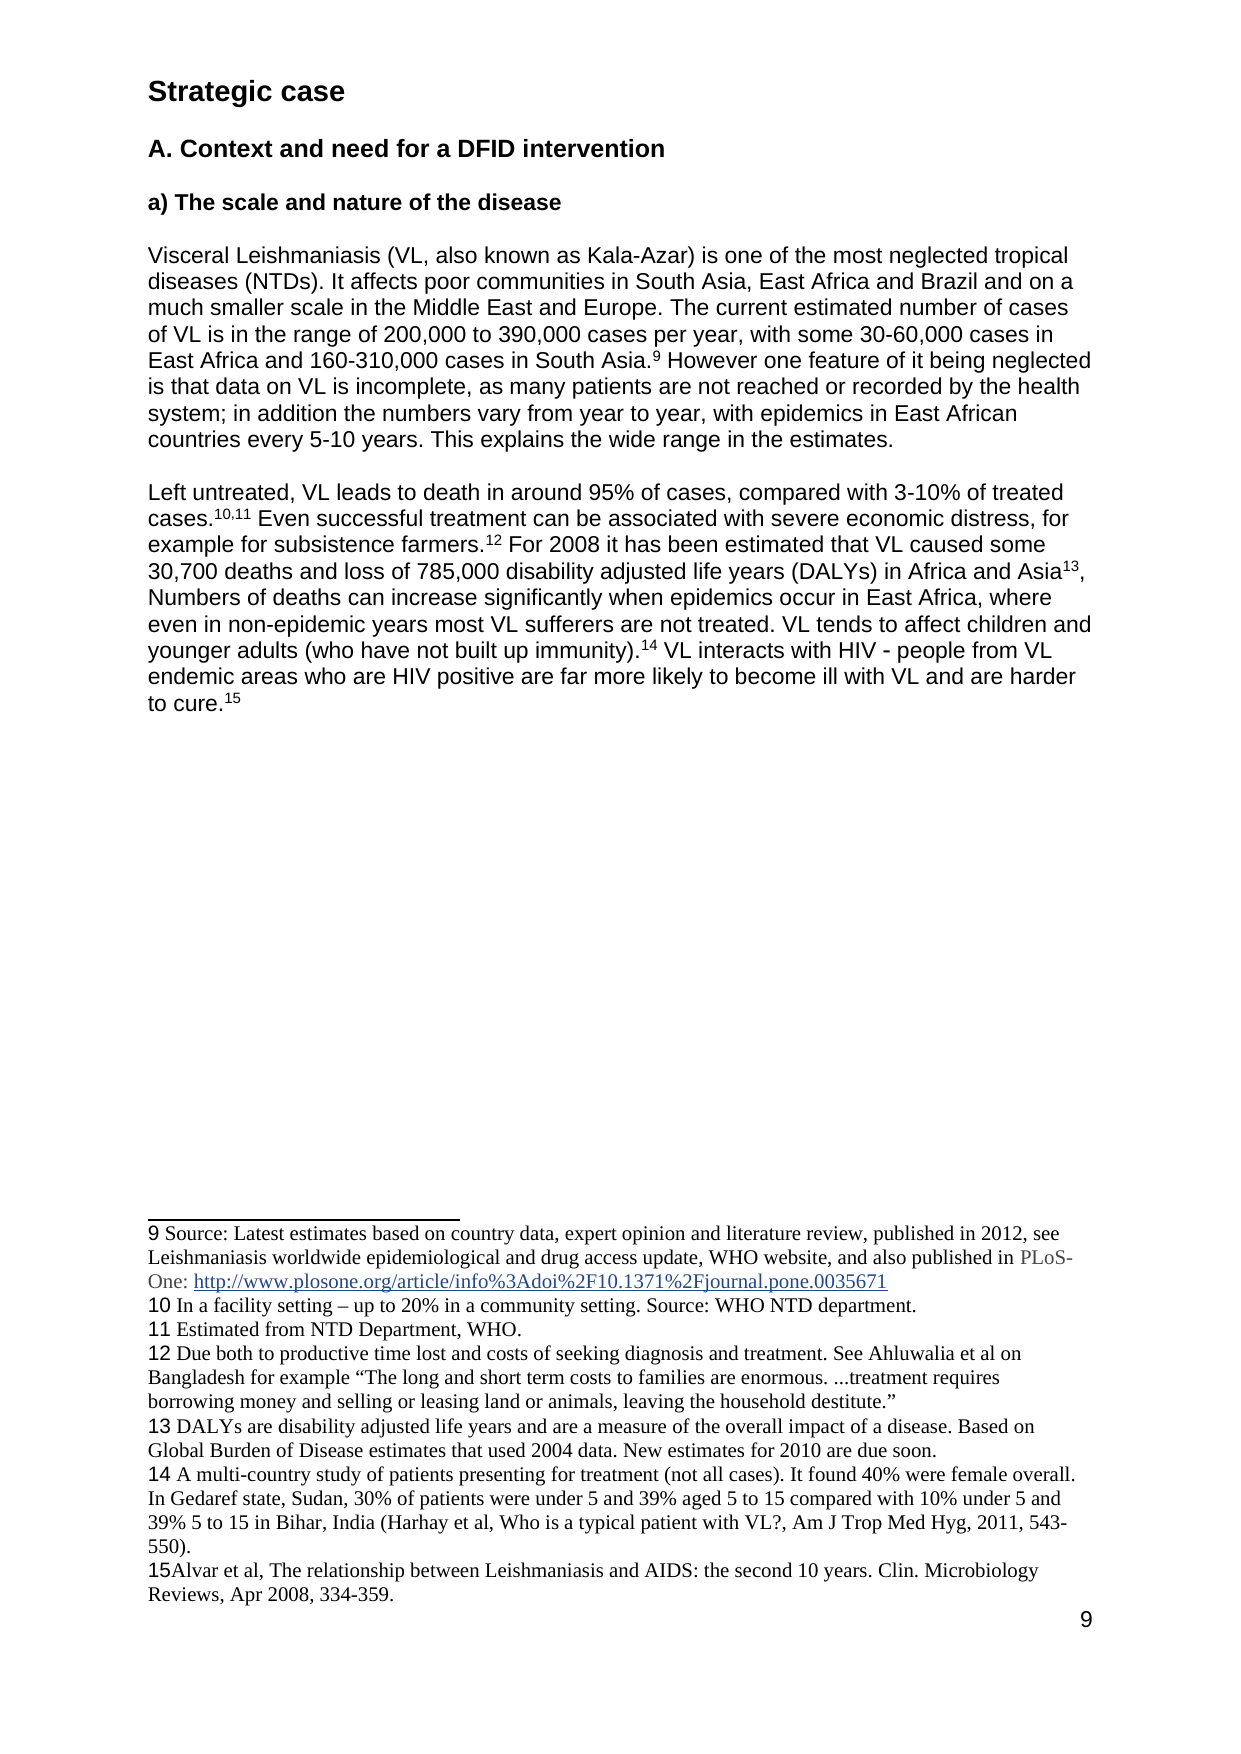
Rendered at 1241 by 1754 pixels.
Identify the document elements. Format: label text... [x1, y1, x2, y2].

text Source: Latest estimates based on country data, expert opinion and literature review, published in 2012, see Leishmaniasis worldwide epidemiological and drug access update, WHO website, and also published in PLoS-One: http://www.plosone.org/article/info%3Adoi%2F10.1371%2Fjournal.pone.0035671 [148, 1221, 1092, 1293]
text A multi-country study of patients presenting for treatment (not all cases). It found 40% were female overall. In Gedaref state, Sudan, 30% of patients were under 5 and 39% aged 5 to 15 compared with 10% under 5 and 39% 5 to 15 in Bihar, India (Harhay et al, Who is a typical patient with VL?, Am J Trop Med Hyg, 2011, 543-550). [148, 1462, 1092, 1558]
text DALYs are disability adjusted life years and are a measure of the overall impact of a disease. Based on Global Burden of Disease estimates that used 2004 data. New estimates for 2010 are due soon. [148, 1413, 1092, 1462]
text Estimated from NTD Department, WHO. [148, 1317, 1092, 1341]
text Left untreated, VL leads to death in around 95% of cases, compared with 3-10% of treated cases., Even successful treatment can be associated with severe economic distress, for example for subsistence farmers. For 2008 it has been estimated that VL caused some 30,700 deaths and loss of 785,000 disability adjusted life years (DALYs) in Africa and Asia, Numbers of deaths can increase significantly when epidemics occur in East Africa, where even in non-epidemic years most VL sufferers are not treated. VL tends to affect children and younger adults (who have not built up immunity). VL interacts with HIV  people from VL endemic areas who are HIV positive are far more likely to become ill with VL and are harder to cure. [148, 479, 1092, 716]
text a) The scale and nature of the disease [148, 189, 1092, 215]
text Visceral Leishmaniasis (VL, also known as Kala-Azar) is one of the most neglected tropical diseases (NTDs). It affects poor communities in South Asia, East Africa and Brazil and on a much smaller scale in the Middle East and Europe. The current estimated number of cases of VL is in the range of 200,000 to 390,000 cases per year, with some 30-60,000 cases in East Africa and 160-310,000 cases in South Asia. However one feature of it being neglected is that data on VL is incomplete, as many patients are not reached or recorded by the health system; in addition the numbers vary from year to year, with epidemics in East African countries every 5-10 years. This explains the wide range in the estimates. [148, 242, 1092, 452]
text Due both to productive time lost and costs of seeking diagnosis and treatment. See Ahluwalia et al on Bangladesh for example “The long and short term costs to families are enormous. ...treatment requires borrowing money and selling or leasing land or animals, leaving the household destitute.” [148, 1341, 1092, 1413]
text In a facility setting – up to 20% in a community setting. Source: WHO NTD department. [148, 1293, 1092, 1317]
text A. Context and need for a DFID intervention [148, 134, 1092, 162]
text Alvar et al, The relationship between Leishmaniasis and AIDS: the second 10 years. Clin. Microbiology Reviews, Apr 2008, 334-359. [148, 1558, 1092, 1606]
text Strategic case [148, 74, 1092, 107]
